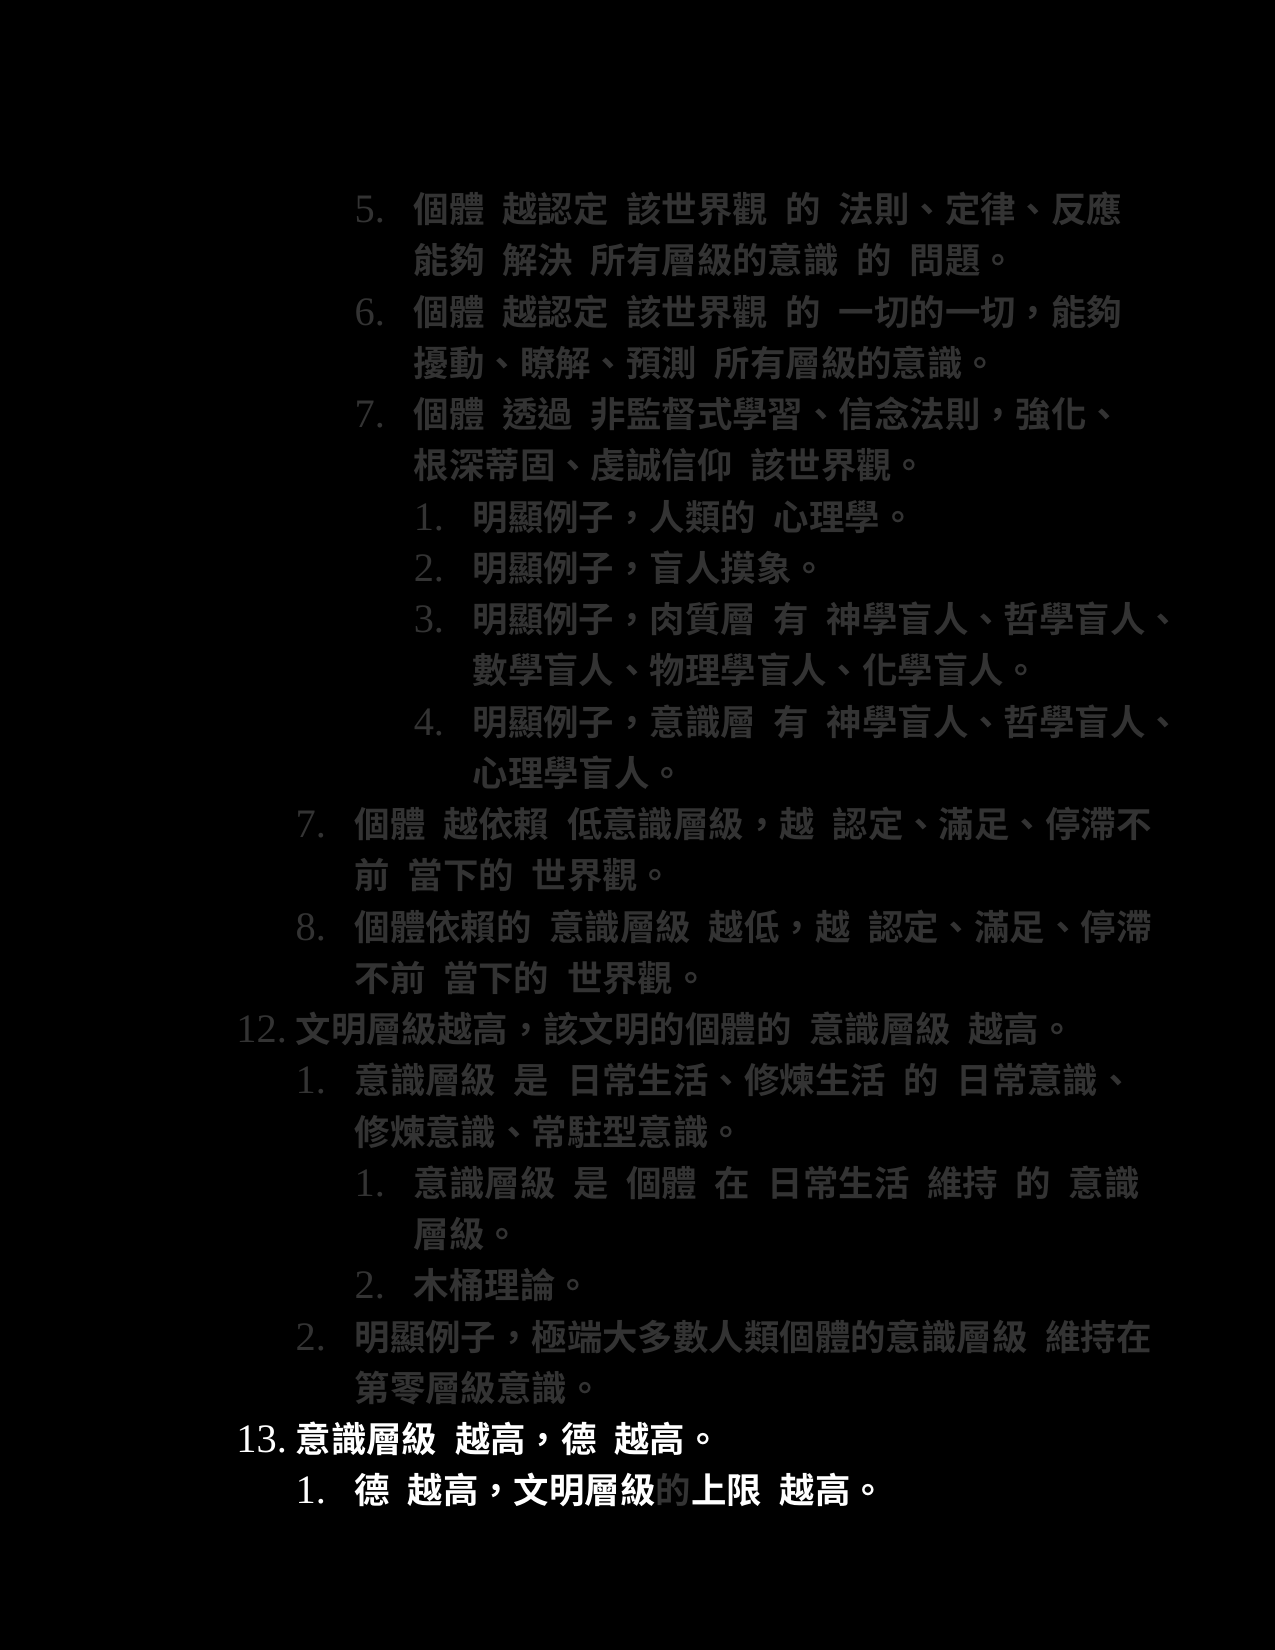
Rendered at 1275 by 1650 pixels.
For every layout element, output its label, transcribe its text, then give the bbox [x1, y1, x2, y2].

list 明顯例子，意識層 有 神學盲人、哲學盲人、心理學盲人。 [413, 694, 1157, 797]
list 個體 透過 非監督式學習、信念法則，強化、根深蒂固、虔誠信仰 該世界觀。 [354, 387, 1157, 489]
list 明顯例子，肉質層 有 神學盲人、哲學盲人、數學盲人、物理學盲人、化學盲人。 [413, 592, 1157, 694]
list 個體 越認定 該世界觀 的 一切的一切，能夠 擾動、瞭解、預測 所有層級的意識。 [354, 284, 1157, 387]
list 個體 越認定 該世界觀 的 法則、定律、反應 能夠 解決 所有層級的意識 的 問題。 [354, 182, 1157, 284]
list 意識層級 是 個體 在 日常生活 維持 的 意識層級。 [354, 1155, 1157, 1258]
list 意識層級 越高，德 越高。 [236, 1412, 1157, 1463]
list 德 越高，文明層級的上限 越高。 [295, 1463, 1157, 1514]
list 個體依賴的 意識層級 越低，越 認定、滿足、停滯不前 當下的 世界觀。 [295, 899, 1157, 1002]
list 木桶理論。 [354, 1258, 1157, 1309]
list 明顯例子，極端大多數人類個體的意識層級 維持在 第零層級意識。 [295, 1309, 1157, 1412]
list 意識層級 是 日常生活、修煉生活 的 日常意識、修煉意識、常駐型意識。 [295, 1053, 1157, 1155]
list 文明層級越高，該文明的個體的 意識層級 越高。 [236, 1002, 1157, 1053]
list 明顯例子，盲人摸象。 [413, 540, 1157, 592]
list 明顯例子，人類的 心理學。 [413, 489, 1157, 540]
list 個體 越依賴 低意識層級，越 認定、滿足、停滯不前 當下的 世界觀。 [295, 797, 1157, 899]
